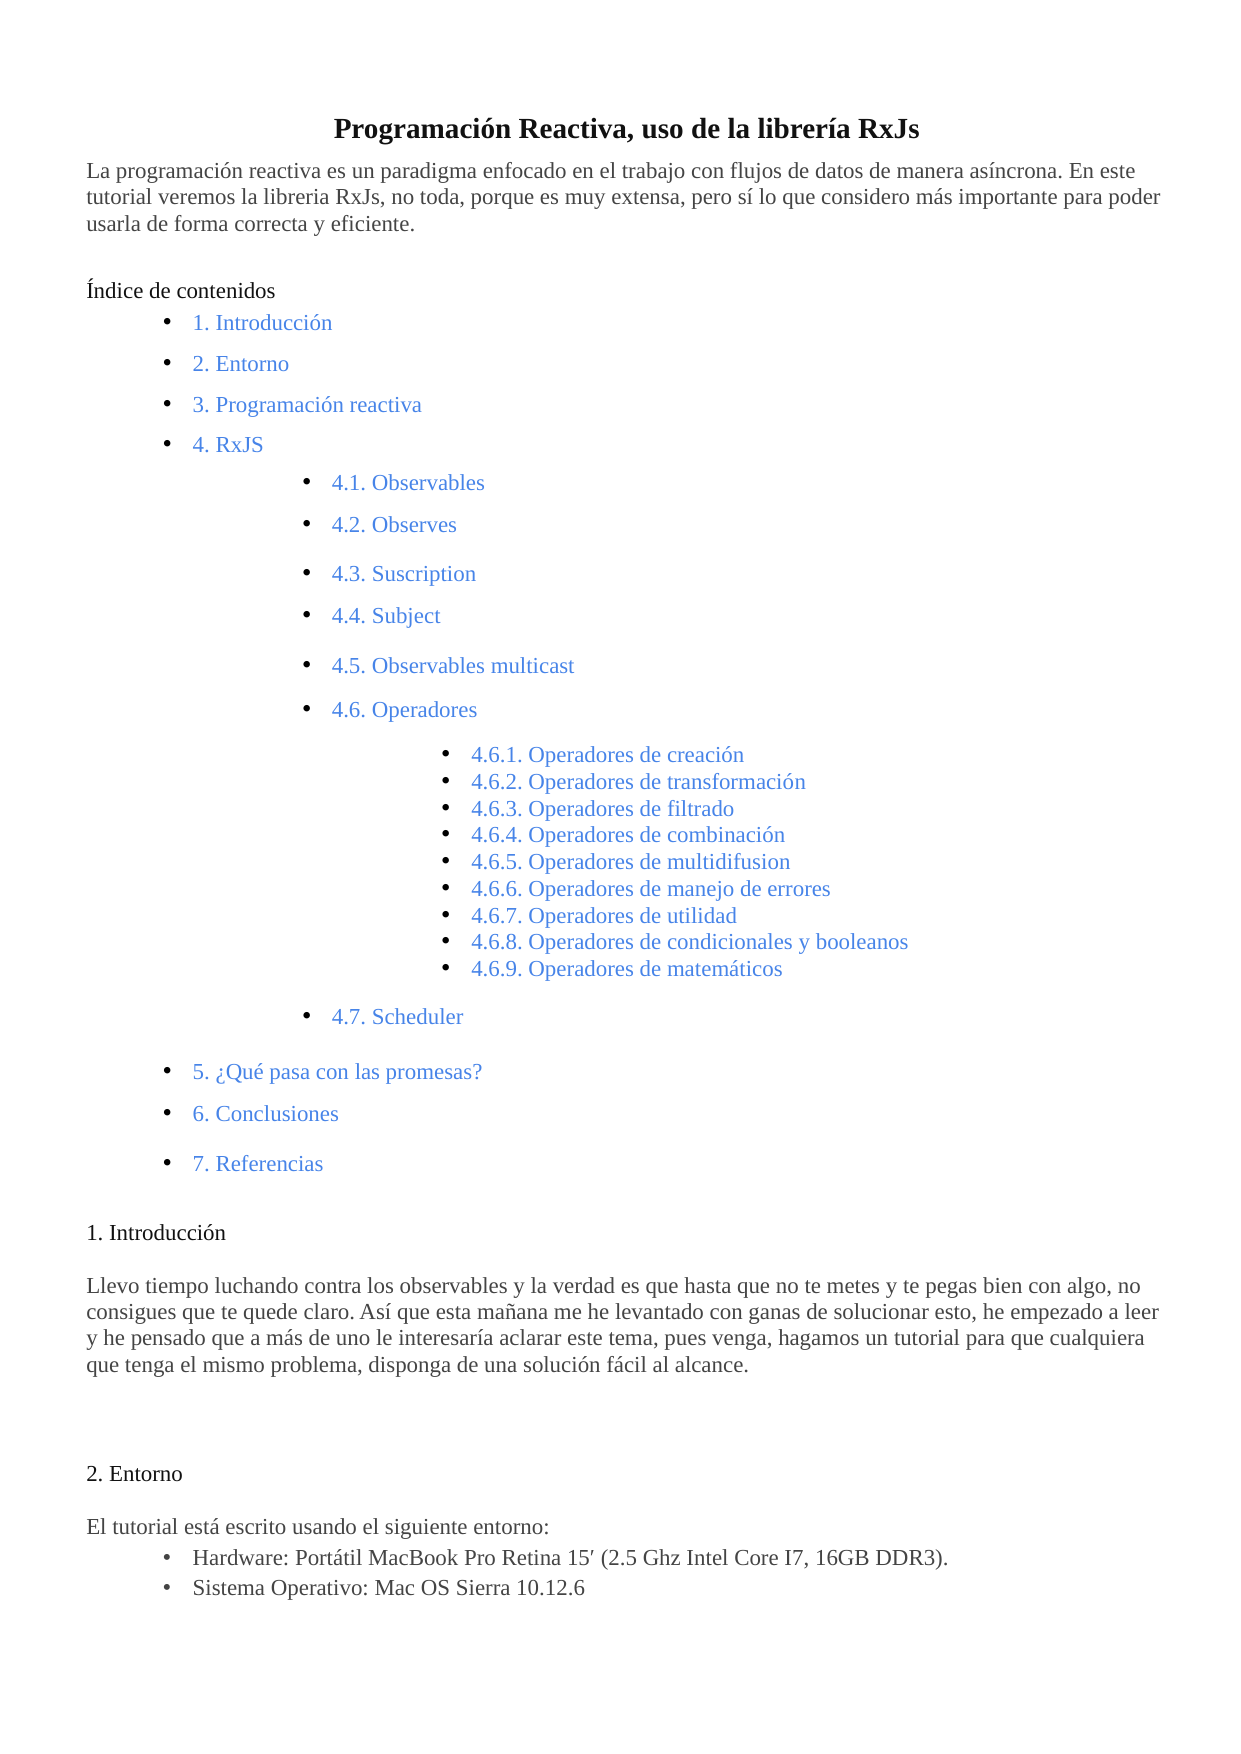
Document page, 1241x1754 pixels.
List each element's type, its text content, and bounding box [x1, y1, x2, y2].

list 5. ¿Qué pasa con las promesas? [163, 1058, 1167, 1085]
list 4.7. Scheduler [302, 1003, 1167, 1030]
text El tutorial está escrito usando el siguiente entorno: [86, 1513, 1167, 1539]
list 7. Referencias [163, 1150, 1167, 1177]
list Hardware: Portátil MacBook Pro Retina 15′ (2.5 Ghz Intel Core I7, 16GB DDR3). [163, 1544, 1167, 1571]
text La programación reactiva es un paradigma enfocado en el trabajo con flujos de datos de manera asíncrona. En este tutorial veremos la libreria RxJs, no toda, porque es muy extensa, pero sí lo que considero más importante para poder usarla de forma correcta y eficiente. [86, 157, 1167, 236]
list 4.6.8. Operadores de condicionales y booleanos [441, 928, 1167, 955]
list 4.6.4. Operadores de combinación [441, 821, 1167, 848]
text Llevo tiempo luchando contra los observables y la verdad es que hasta que no te metes y te pegas bien con algo, no consigues que te quede claro. Así que esta mañana me he levantado con ganas de solucionar esto, he empezado a leer y he pensado que a más de uno le interesaría aclarar este tema, pues venga, hagamos un tutorial para que cualquiera que tenga el mismo problema, disponga de una solución fácil al alcance. [86, 1272, 1167, 1377]
list 4.6.6. Operadores de manejo de errores [441, 875, 1167, 902]
list 6. Conclusiones [163, 1100, 1167, 1127]
list 4.6.1. Operadores de creación [441, 741, 1167, 768]
list 4. RxJS [163, 431, 1167, 458]
list 4.6. Operadores [302, 696, 1167, 723]
list Sistema Operativo: Mac OS Sierra 10.12.6 [163, 1574, 1167, 1600]
list 3. Programación reactiva [163, 391, 1167, 417]
list 4.6.3. Operadores de filtrado [441, 794, 1167, 821]
list 2. Entorno [163, 350, 1167, 377]
list 4.6.5. Operadores de multidifusion [441, 848, 1167, 875]
list 4.4. Subject [302, 602, 1167, 629]
subtitle Programación Reactiva, uso de la librería RxJs [86, 111, 1167, 144]
list 4.1. Observables [302, 469, 1167, 496]
list 4.2. Observes [302, 511, 1167, 538]
list 4.6.2. Operadores de transformación [441, 768, 1167, 794]
list 4.3. Suscription [302, 561, 1167, 587]
subtitle 1. Introducción [86, 1219, 1167, 1245]
list 4.6.9. Operadores de matemáticos [441, 955, 1167, 982]
text Índice de contenidos [86, 277, 1167, 303]
list 1. Introducción [163, 309, 1167, 336]
list 4.5. Observables multicast [302, 652, 1167, 679]
subtitle 2. Entorno [86, 1460, 1167, 1486]
list 4.6.7. Operadores de utilidad [441, 902, 1167, 928]
